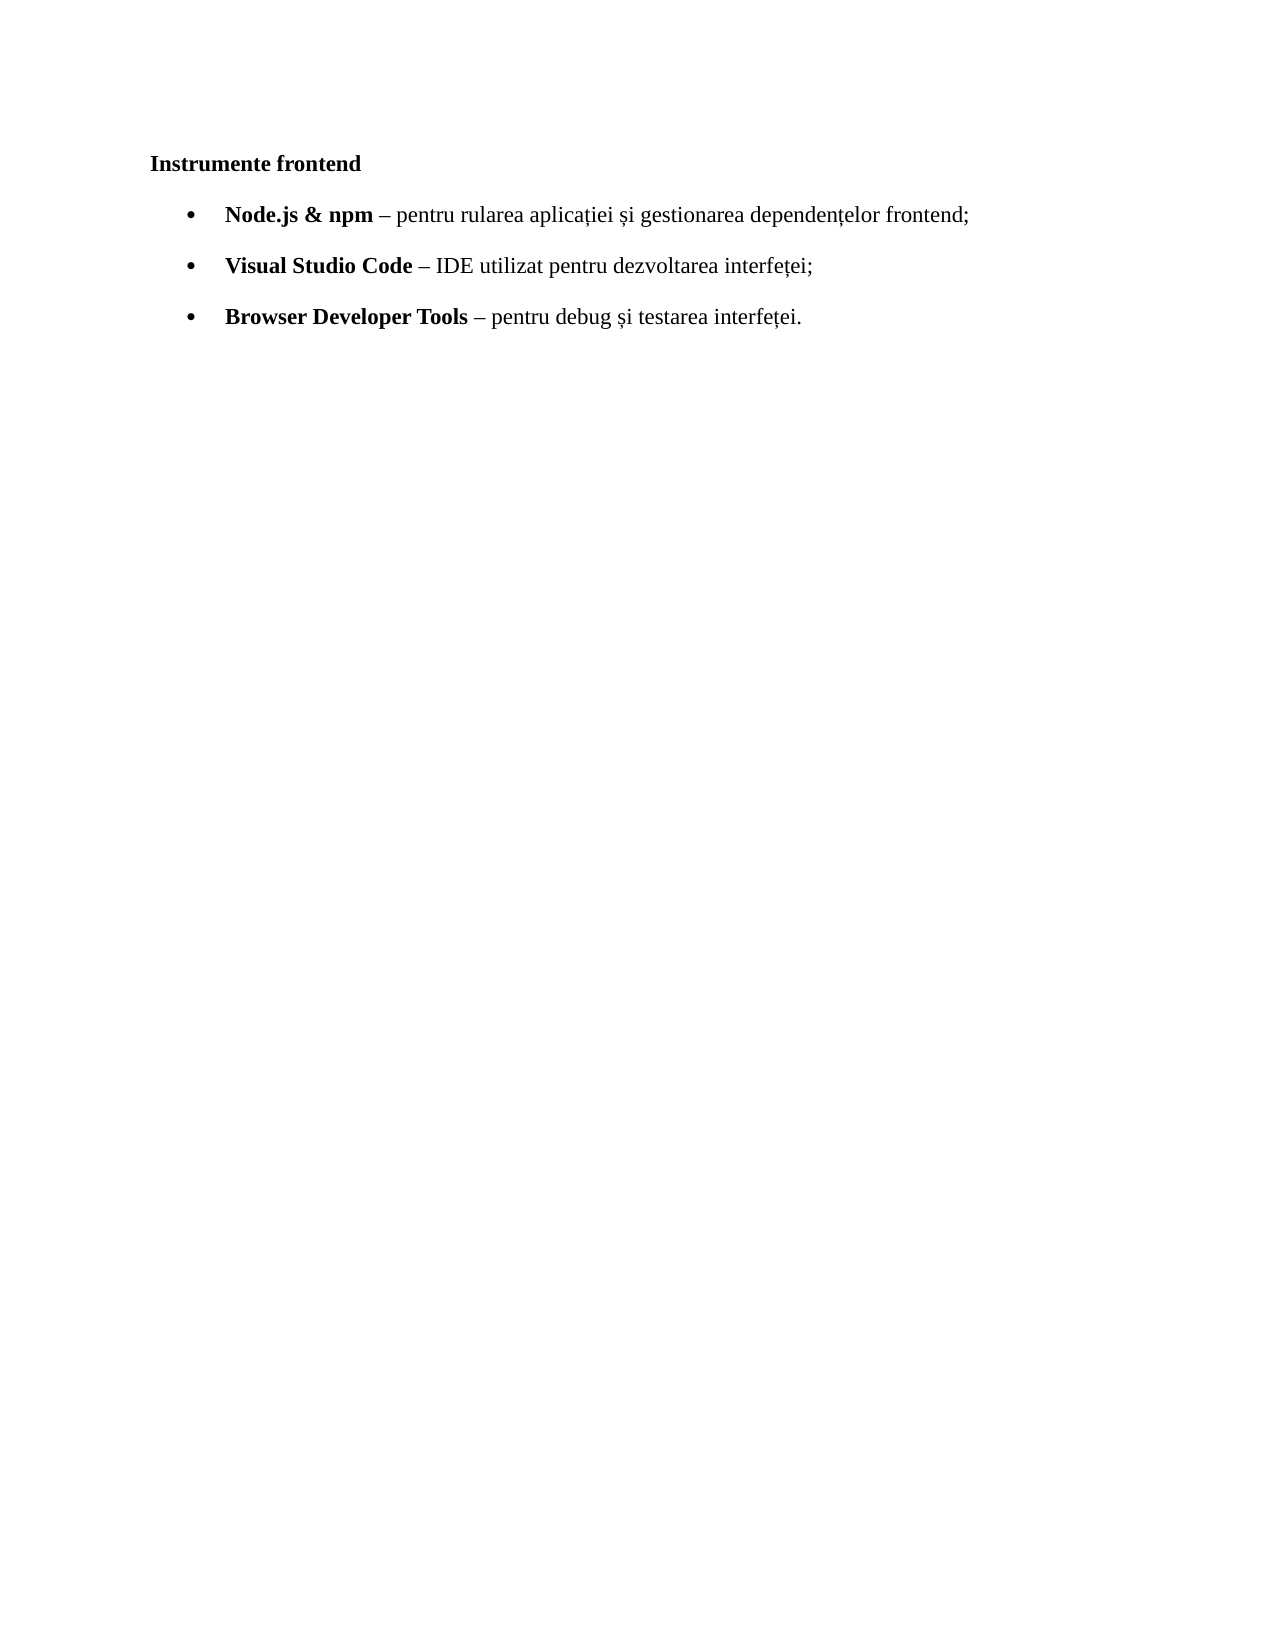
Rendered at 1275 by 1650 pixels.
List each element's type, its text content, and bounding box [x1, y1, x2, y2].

list Node.js & npm – pentru rularea aplicației și gestionarea dependențelor frontend; [187, 201, 1125, 227]
text Instrumente frontend [150, 150, 1125, 176]
list Browser Developer Tools – pentru debug și testarea interfeței. [187, 303, 1125, 329]
list Visual Studio Code – IDE utilizat pentru dezvoltarea interfeței; [187, 252, 1125, 278]
